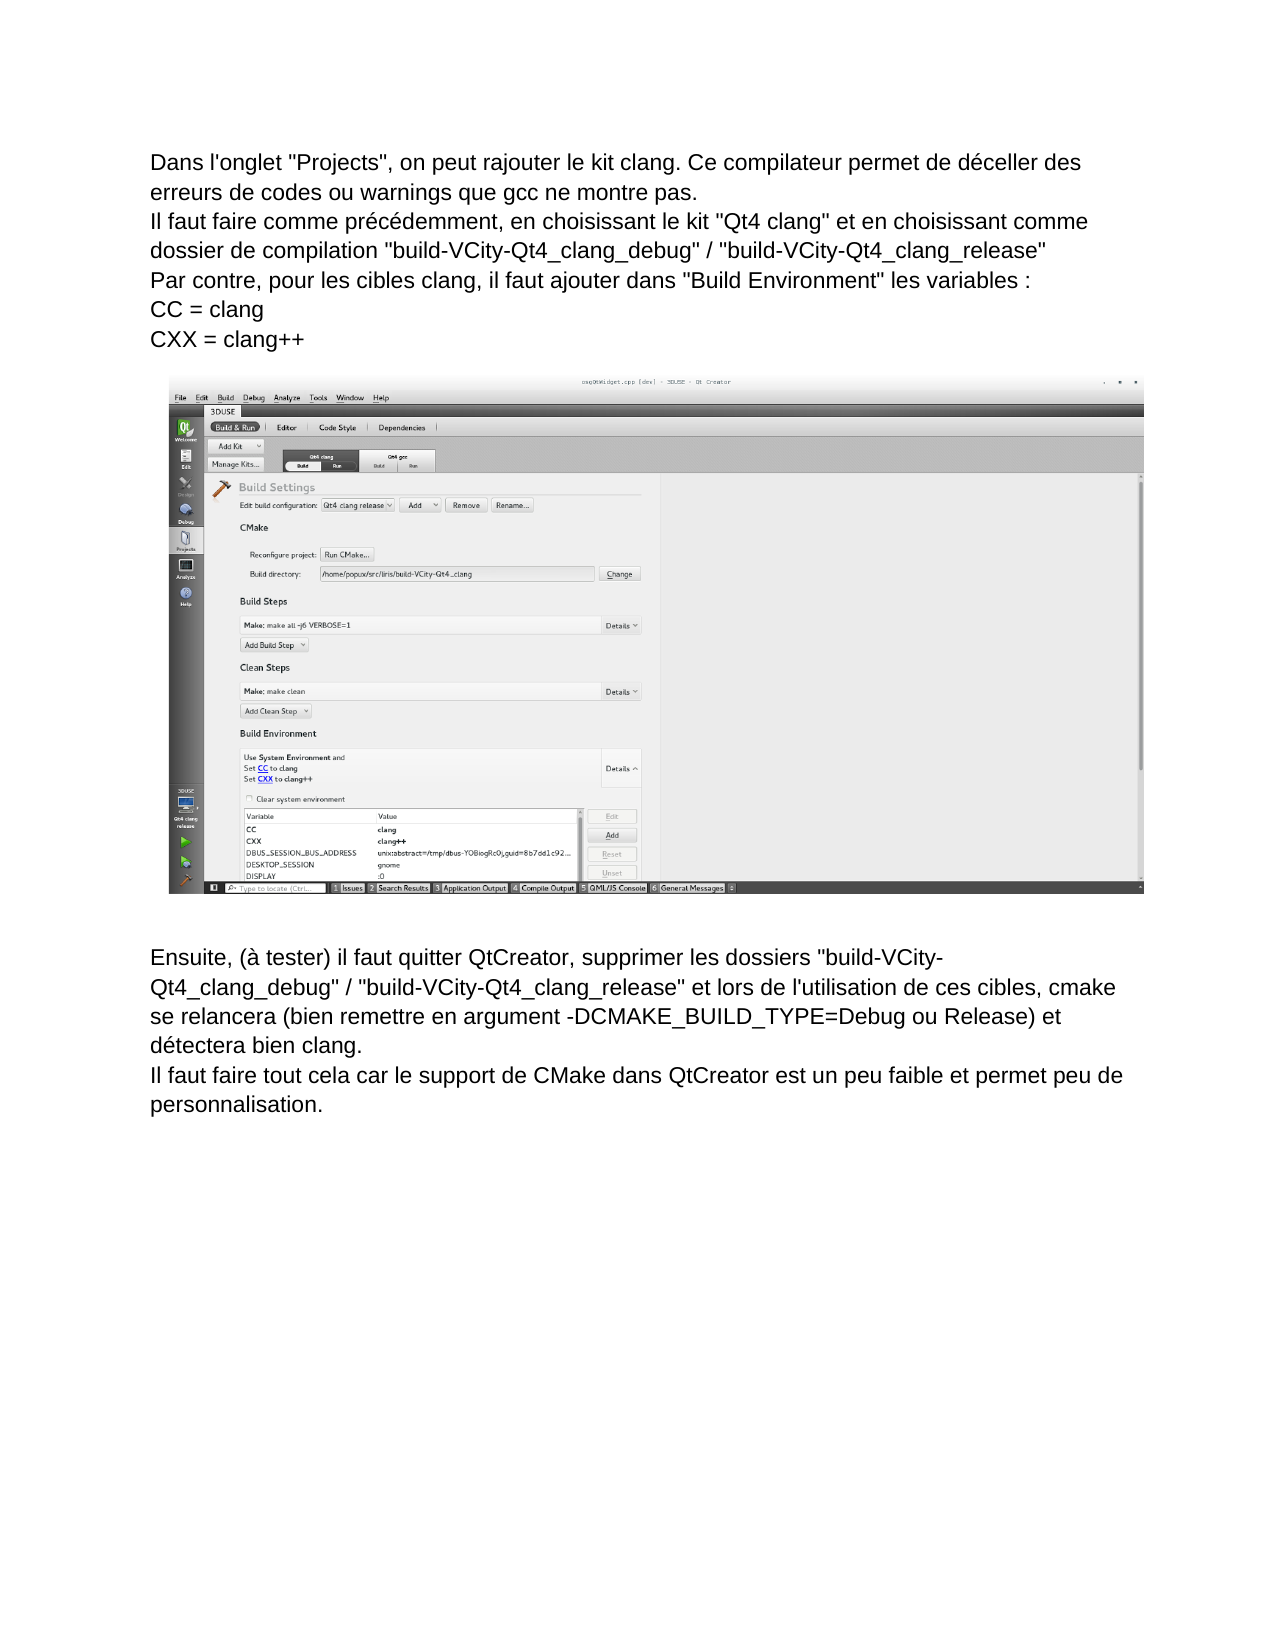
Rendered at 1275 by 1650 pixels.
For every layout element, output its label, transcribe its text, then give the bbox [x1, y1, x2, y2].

text Il faut faire tout cela car le support de CMake dans QtCreator est un peu faible et permet peu de personnalisation. [150, 1062, 1125, 1117]
text Ensuite, (à tester) il faut quitter QtCreator, supprimer les dossiers "build-VCity-Qt4_clang_debug" / "build-VCity-Qt4_clang_release" et lors de l'utilisation de ces cibles, cmake se relancera (bien remettre en argument -DCMAKE_BUILD_TYPE=Debug ou Release) et détectera bien clang. [150, 945, 1125, 1059]
text CC = clang [150, 297, 1125, 322]
text CXX = clang++ [150, 326, 1125, 352]
text Il faut faire comme précédemment, en choisissant le kit "Qt4 clang" et en choisissant comme dossier de compilation "build-VCity-Qt4_clang_debug" / "build-VCity-Qt4_clang_release" [150, 209, 1125, 264]
picture [168, 374, 1144, 894]
text Dans l'onglet "Projects", on peut rajouter le kit clang. Ce compilateur permet de déceller des erreurs de codes ou warnings que gcc ne montre pas. [150, 150, 1125, 205]
text Par contre, pour les cibles clang, il faut ajouter dans "Build Environment" les variables : [150, 267, 1125, 293]
